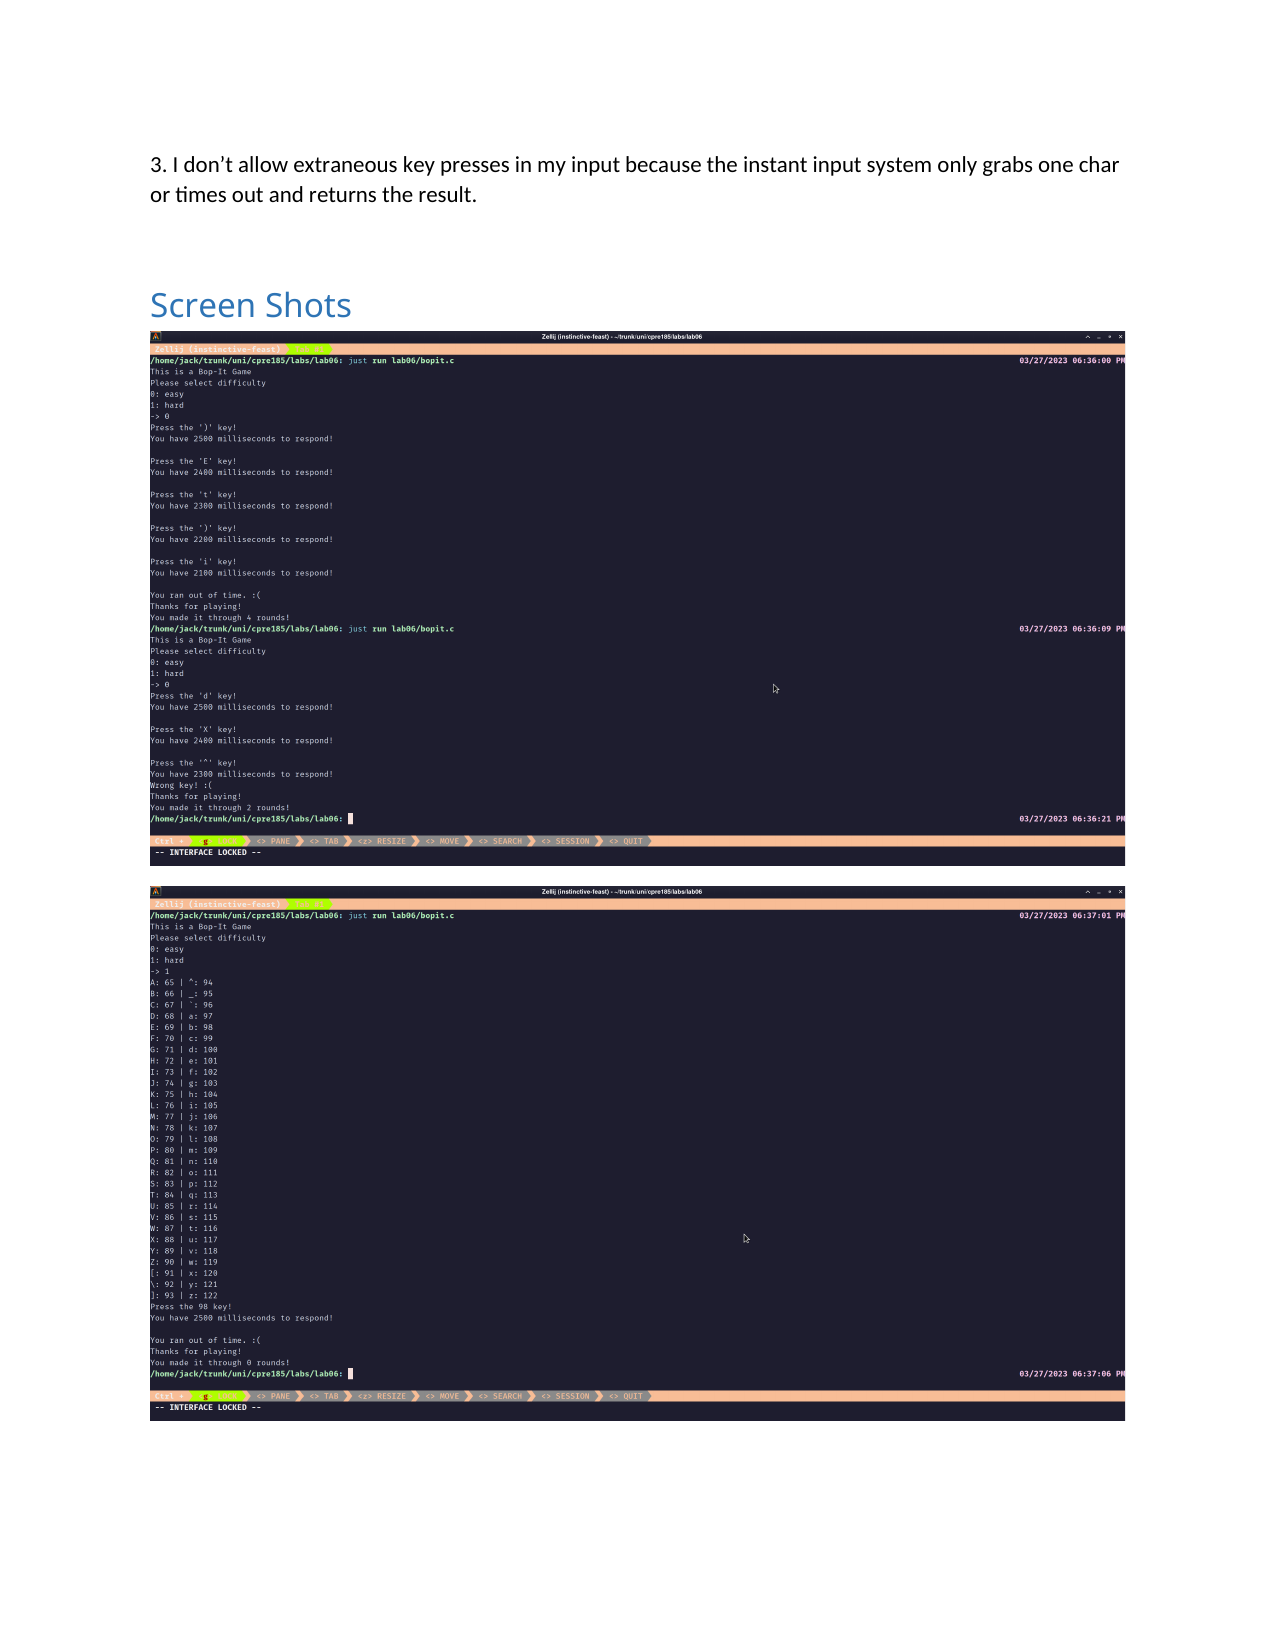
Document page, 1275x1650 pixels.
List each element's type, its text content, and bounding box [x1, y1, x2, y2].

subtitle Screen Shots [150, 282, 1125, 328]
text 3. I don’t allow extraneous key presses in my input because the instant input system only grabs one char or times out and returns the result. [150, 150, 1125, 208]
picture [150, 331, 1125, 866]
picture [150, 886, 1125, 1421]
